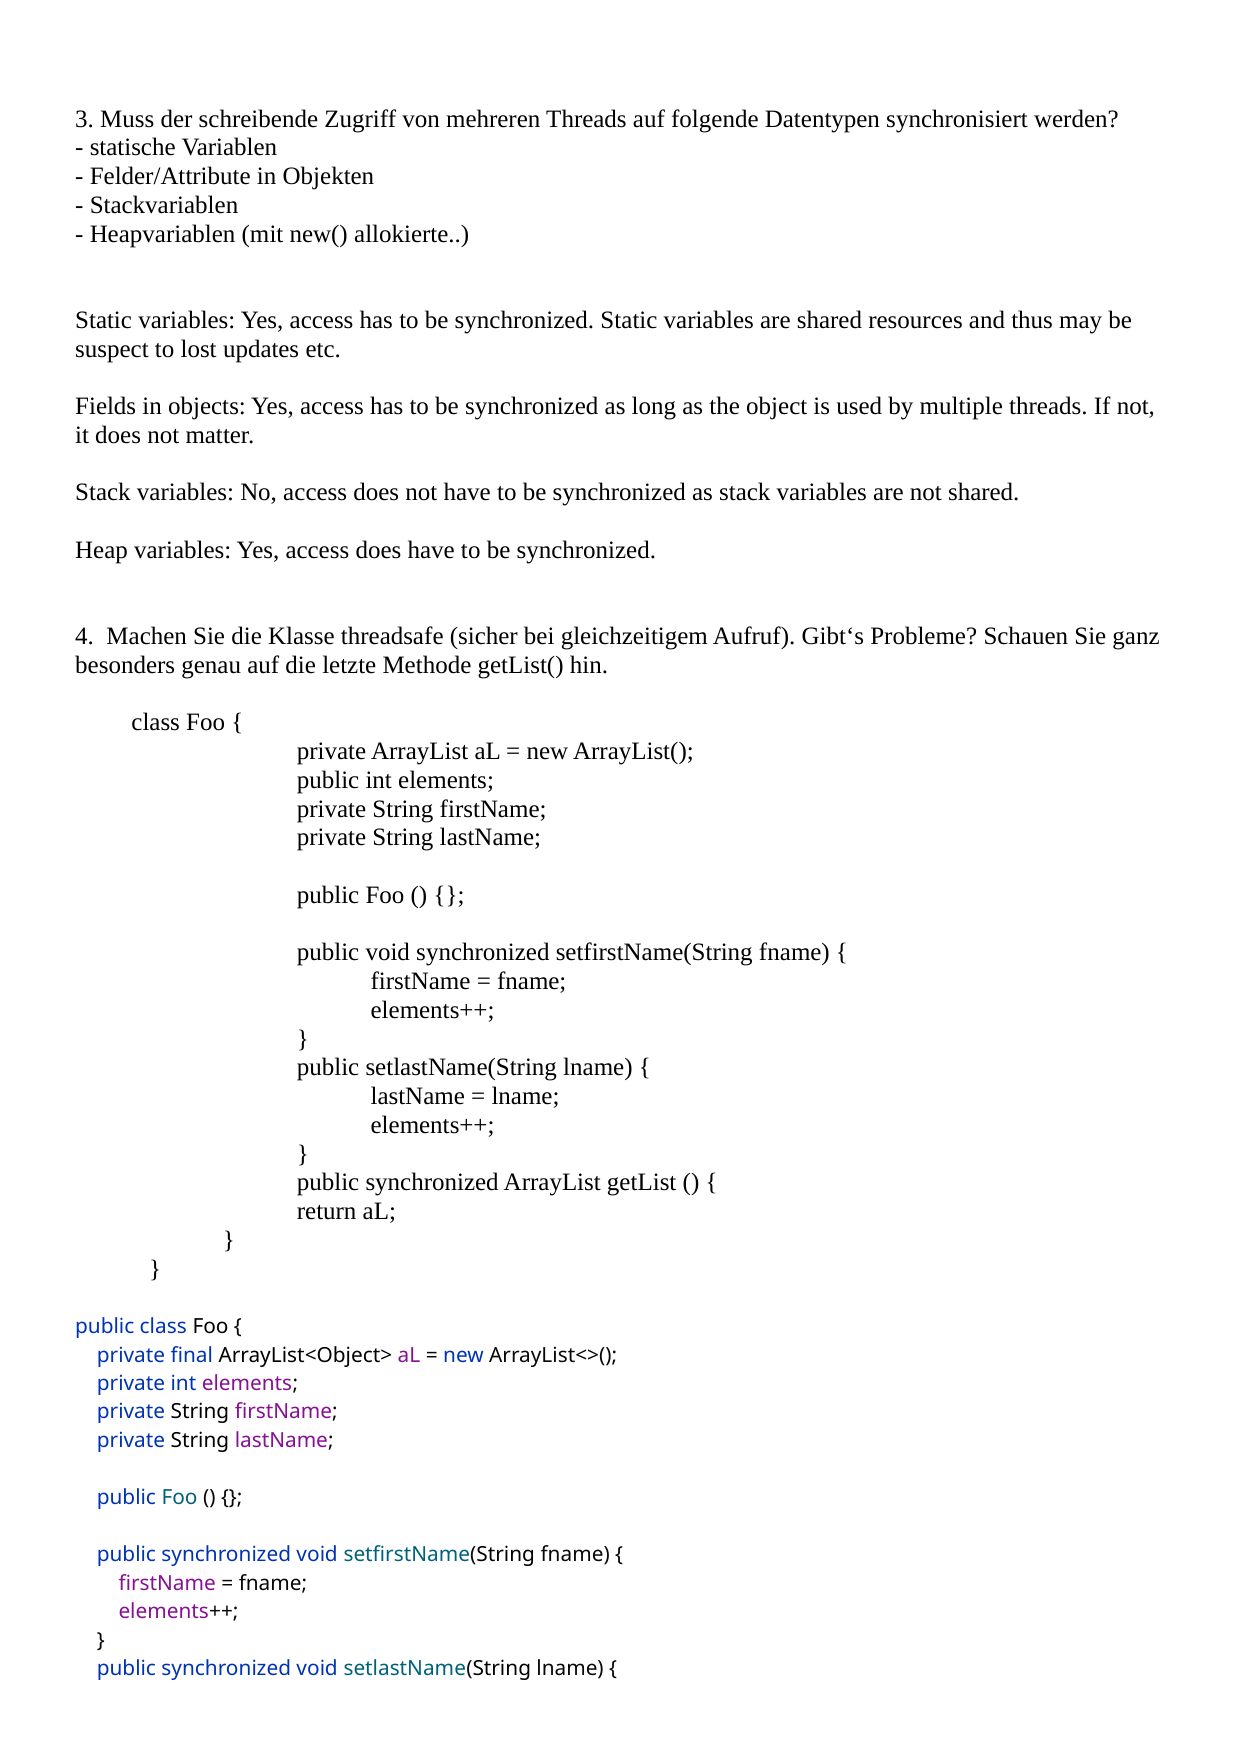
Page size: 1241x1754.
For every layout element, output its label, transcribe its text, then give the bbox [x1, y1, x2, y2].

text - statische Variablen [75, 132, 1166, 161]
text private String lastName; [75, 822, 1166, 851]
text Heap variables: Yes, access does have to be synchronized. [75, 535, 1166, 564]
text 4. Machen Sie die Klasse threadsafe (sicher bei gleichzeitigem Aufruf). Gibt‘s Probleme? Schauen Sie ganz besonders genau auf die letzte Methode getList() hin. [75, 621, 1166, 679]
text return aL; [75, 1196, 1166, 1225]
text private ArrayList aL = new ArrayList(); [75, 736, 1166, 765]
text public setlastName(String lname) { [75, 1052, 1166, 1081]
text } [75, 1139, 1166, 1167]
text lastName = lname; [75, 1081, 1166, 1110]
text elements++; [75, 1110, 1166, 1139]
text Stack variables: No, access does not have to be synchronized as stack variables are not shared. [75, 477, 1166, 506]
text public Foo () {}; [75, 880, 1166, 909]
text public class Foo { private final ArrayList<Object> aL = new ArrayList<>(); private int elements; private String firstName; private String lastName; public Foo () {}; public synchronized void setfirstName(String fname) { firstName = fname; elements++; } public synchronized void setlastName(String lname) { [75, 1311, 1166, 1682]
text public int elements; [75, 765, 1166, 794]
text firstName = fname; [75, 966, 1166, 995]
text } [75, 1024, 1166, 1052]
text Fields in objects: Yes, access has to be synchronized as long as the object is used by multiple threads. If not, it does not matter. [75, 391, 1166, 449]
text public void synchronized setfirstName(String fname) { [75, 937, 1166, 966]
text elements++; [75, 995, 1166, 1024]
text private String firstName; [75, 794, 1166, 822]
text Static variables: Yes, access has to be synchronized. Static variables are shared resources and thus may be suspect to lost updates etc. [75, 305, 1166, 362]
text class Foo { [75, 707, 1166, 736]
text - Stackvariablen [75, 190, 1166, 219]
text 3. Muss der schreibende Zugriff von mehreren Threads auf folgende Datentypen synchronisiert werden? [75, 104, 1166, 132]
text - Heapvariablen (mit new() allokierte..) [75, 219, 1166, 247]
text } [75, 1254, 1166, 1282]
text - Felder/Attribute in Objekten [75, 161, 1166, 190]
text } [75, 1225, 1166, 1254]
text public synchronized ArrayList getList () { [75, 1167, 1166, 1196]
